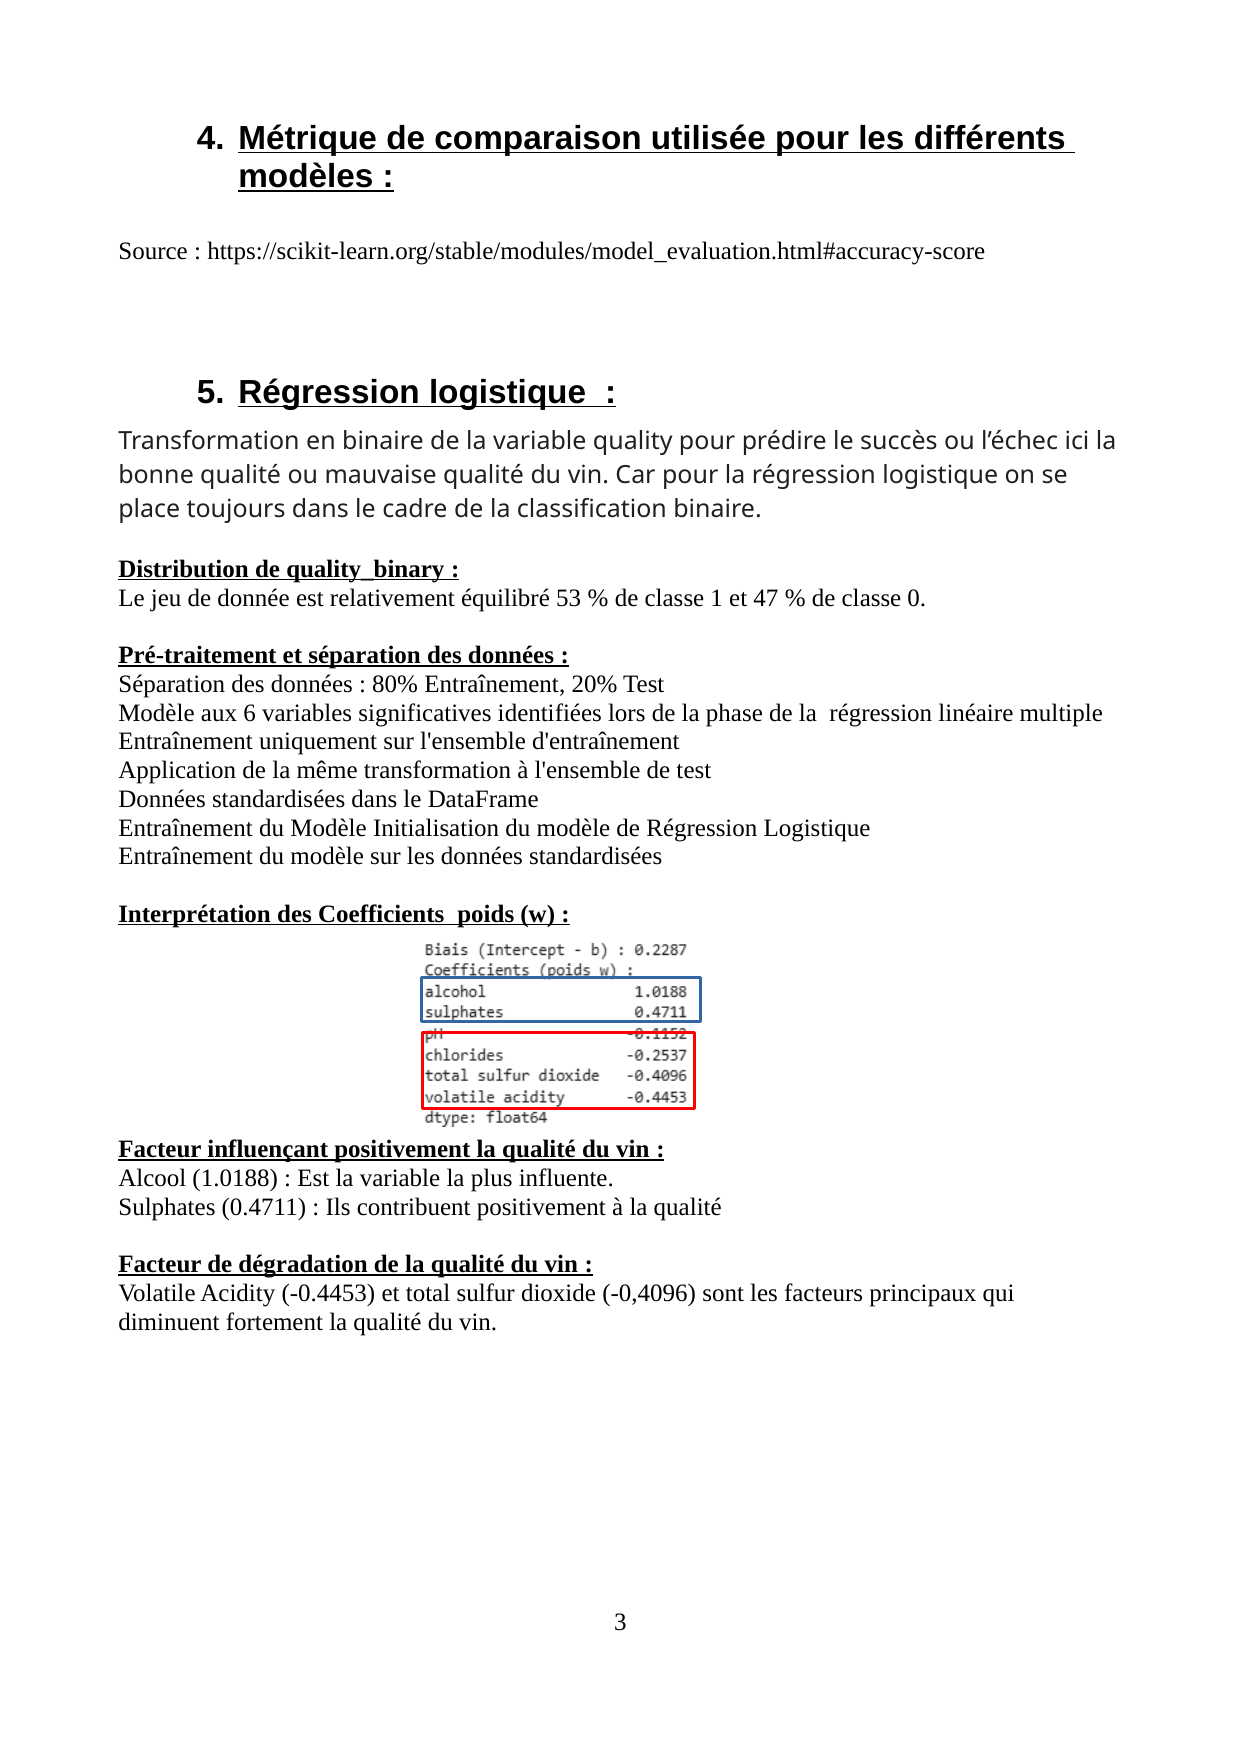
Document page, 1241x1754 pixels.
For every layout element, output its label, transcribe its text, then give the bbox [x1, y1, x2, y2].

text Séparation des données : 80% Entraînement, 20% Test [118, 669, 1122, 698]
text Alcool (1.0188) : Est la variable la plus influente. [118, 1163, 1122, 1192]
text Entraînement uniquement sur l'ensemble d'entraînement [118, 726, 1122, 755]
text Transformation en binaire de la variable quality pour prédire le succès ou l’échec ici la bonne qualité ou mauvaise qualité du vin. Car pour la régression logistique on se place toujours dans le cadre de la classification binaire. [118, 423, 1122, 525]
text Le jeu de donnée est relativement équilibré 53 % de classe 1 et 47 % de classe 0. [118, 583, 1122, 611]
text Distribution de quality_binary : [118, 554, 1122, 583]
text Modèle aux 6 variables significatives identifiées lors de la phase de la régression linéaire multiple [118, 698, 1122, 726]
text Sulphates (0.4711) : Ils contribuent positivement à la qualité [118, 1192, 1122, 1221]
text Application de la même transformation à l'ensemble de test [118, 755, 1122, 784]
text Volatile Acidity (-0.4453) et total sulfur dioxide (-0,4096) sont les facteurs principaux qui diminuent fortement la qualité du vin. [118, 1278, 1122, 1336]
text Entraînement du modèle sur les données standardisées [118, 841, 1122, 870]
text Pré-traitement et séparation des données : [118, 640, 1122, 669]
text Entraînement du Modèle Initialisation du modèle de Régression Logistique [118, 813, 1122, 841]
subtitle Métrique de comparaison utilisée pour les différents modèles : [197, 118, 1122, 195]
text Facteur de dégradation de la qualité du vin : [118, 1249, 1122, 1278]
subtitle Régression logistique : [197, 372, 1122, 411]
text Facteur influençant positivement la qualité du vin : [118, 1134, 1122, 1163]
picture [417, 935, 706, 1127]
text Interprétation des Coefficients poids (w) : [118, 899, 1122, 928]
text Source : https://scikit-learn.org/stable/modules/model_evaluation.html#accuracy-score [118, 236, 1122, 265]
text Données standardisées dans le DataFrame [118, 784, 1122, 813]
